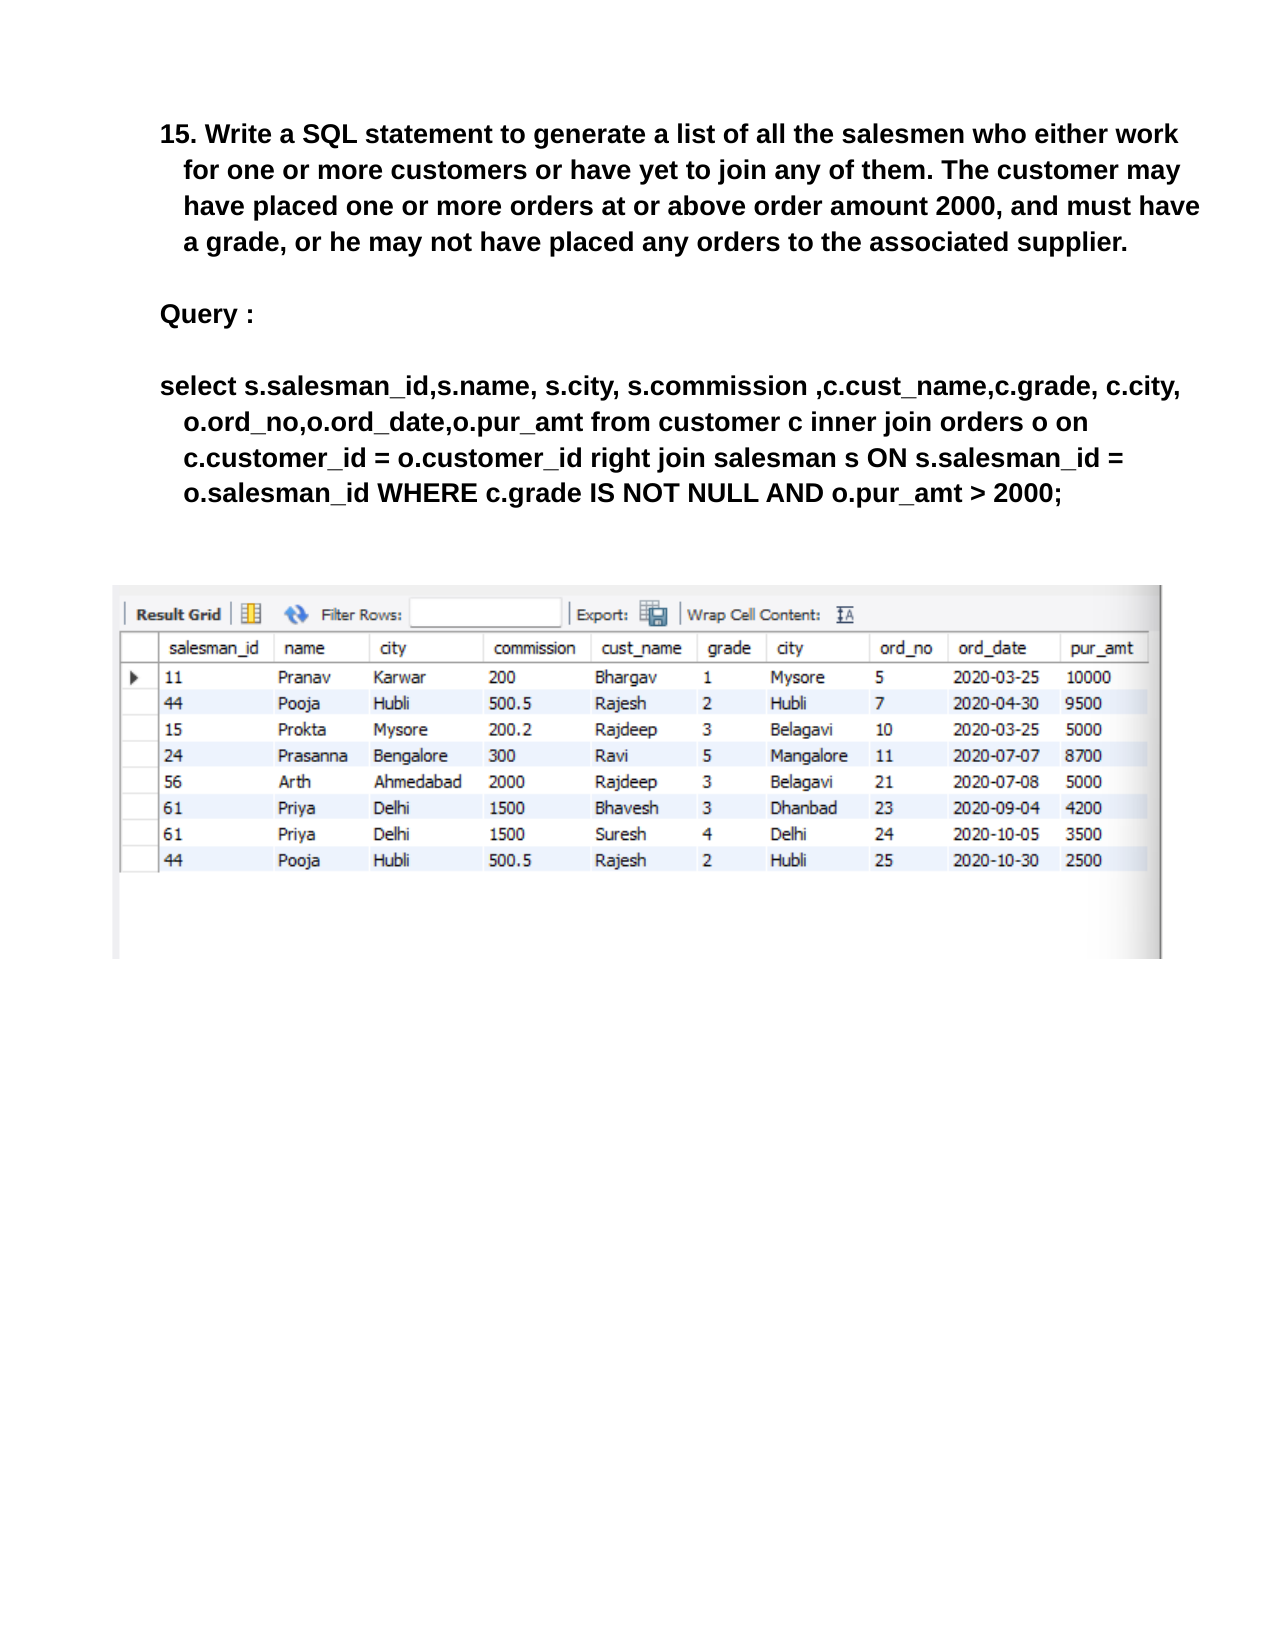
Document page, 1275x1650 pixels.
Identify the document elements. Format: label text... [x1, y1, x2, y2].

text Query : [159, 298, 1210, 329]
text 15. Write a SQL statement to generate a list of all the salesmen who either work for one or more customers or have yet to join any of them. The customer may have placed one or more orders at or above order amount 2000, and must have a grade, or he may not have placed any orders to the associated supplier. [159, 118, 1210, 257]
text select s.salesman_id,s.name, s.city, s.commission ,c.cust_name,c.grade, c.city, o.ord_no,o.ord_date,o.pur_amt from customer c inner join orders o on c.customer_id = o.customer_id right join salesman s ON s.salesman_id = o.salesman_id WHERE c.grade IS NOT NULL AND o.pur_amt > 2000; [159, 370, 1210, 509]
picture [112, 585, 1163, 959]
